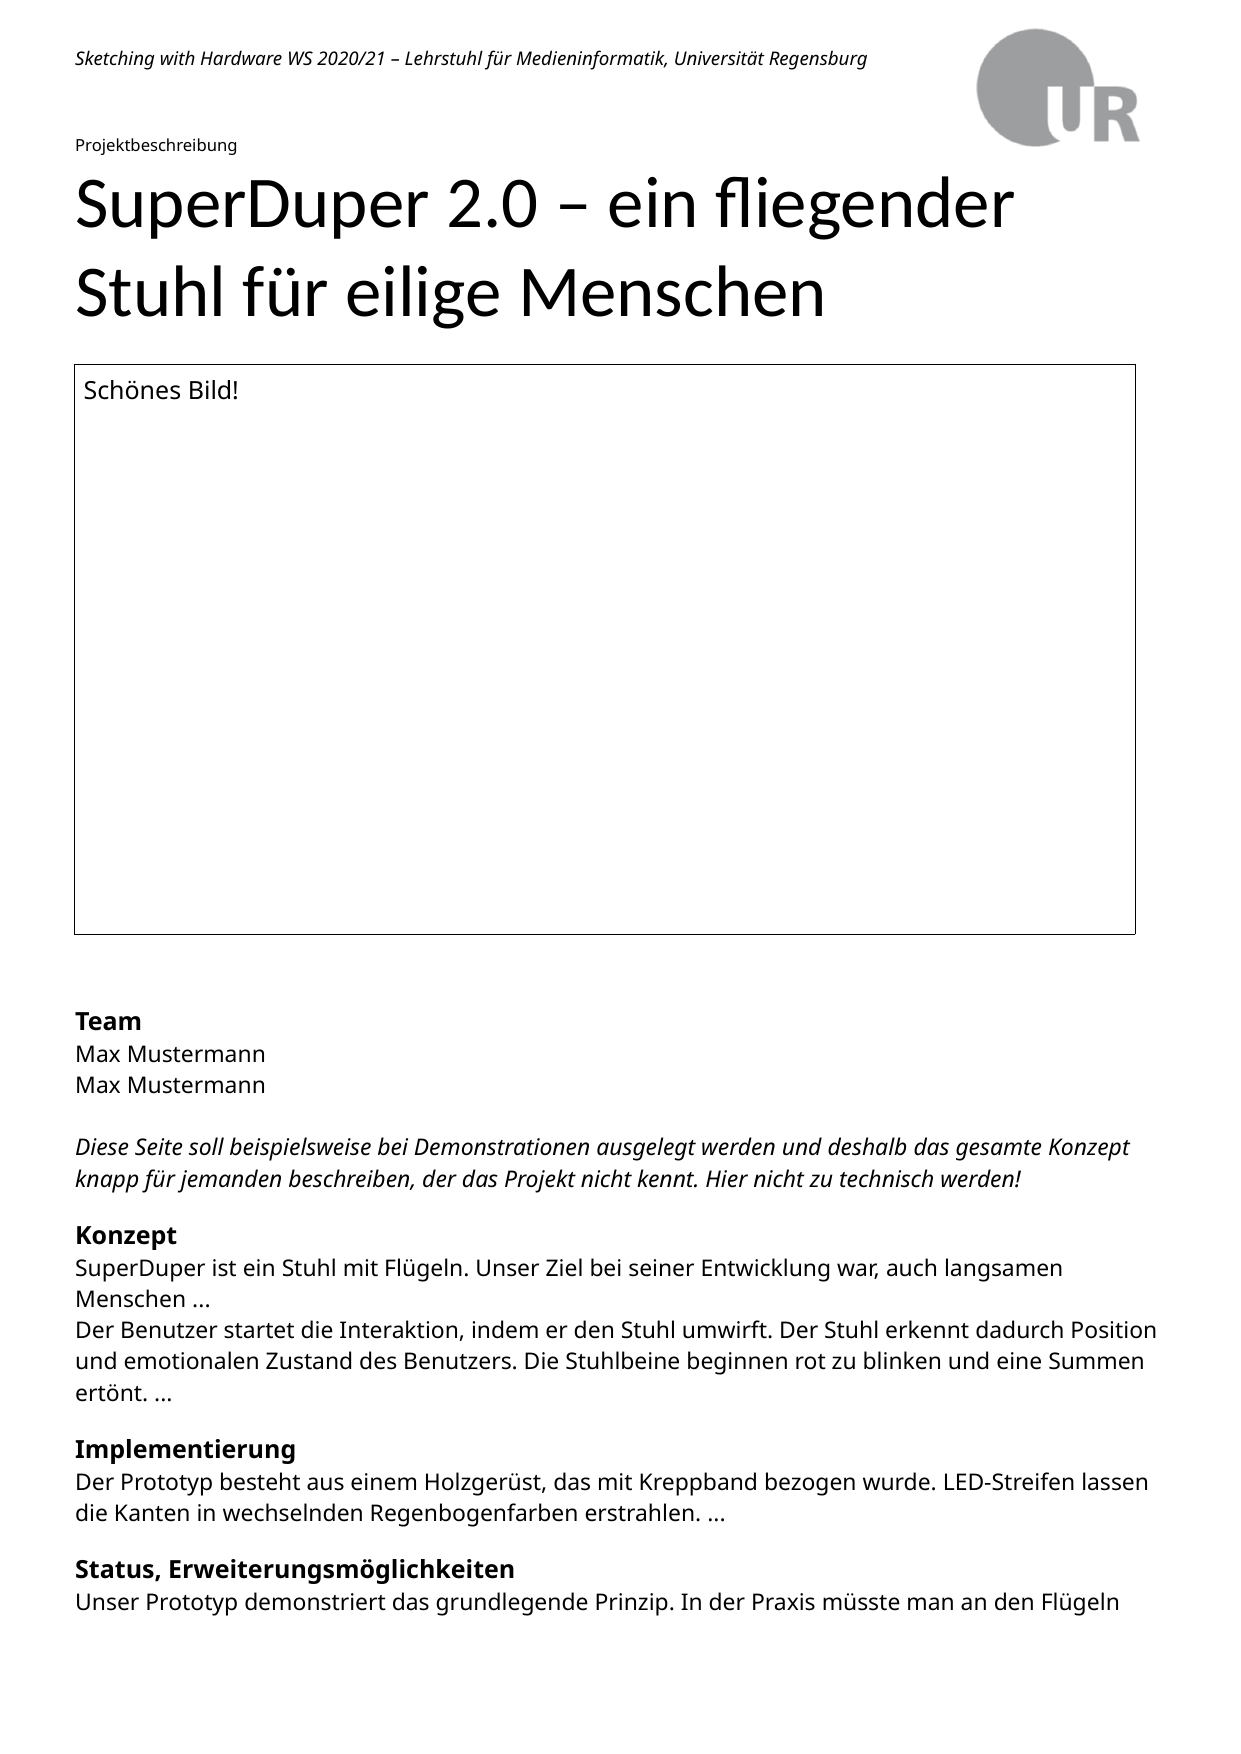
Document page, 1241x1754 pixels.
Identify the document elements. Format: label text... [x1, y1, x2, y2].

text Unser Prototyp demonstriert das grundlegende Prinzip. In der Praxis müsste man an den Flügeln [75, 1586, 1166, 1617]
text Diese Seite soll beispielsweise bei Demonstrationen ausgelegt werden und deshalb das gesamte Konzept knapp für jemanden beschreiben, der das Projekt nicht kennt. Hier nicht zu technisch werden! [75, 1131, 1166, 1194]
subtitle Status, Erweiterungsmöglichkeiten [75, 1552, 1166, 1586]
text Der Benutzer startet die Interaktion, indem er den Stuhl umwirft. Der Stuhl erkennt dadurch Position und emotionalen Zustand des Benutzers. Die Stuhlbeine beginnen rot zu blinken und eine Summen ertönt. ... [75, 1314, 1166, 1408]
text Schönes Bild! [83, 373, 1126, 407]
text Projektbeschreibung [75, 134, 966, 157]
text Max Mustermann [75, 1037, 1166, 1069]
text Max Mustermann [75, 1069, 1166, 1100]
subtitle SuperDuper 2.0 – ein fliegender Stuhl für eilige Menschen [75, 157, 1166, 335]
subtitle Team [75, 1003, 1166, 1037]
subtitle Konzept [75, 1217, 1166, 1251]
text SuperDuper ist ein Stuhl mit Flügeln. Unser Ziel bei seiner Entwicklung war, auch langsamen Menschen ... [75, 1251, 1166, 1314]
text Der Prototyp besteht aus einem Holzgerüst, das mit Kreppband bezogen wurde. LED-Streifen lassen die Kanten in wechselnden Regenbogenfarben erstrahlen. ... [75, 1465, 1166, 1528]
picture [966, 0, 1150, 183]
subtitle Implementierung [75, 1431, 1166, 1465]
